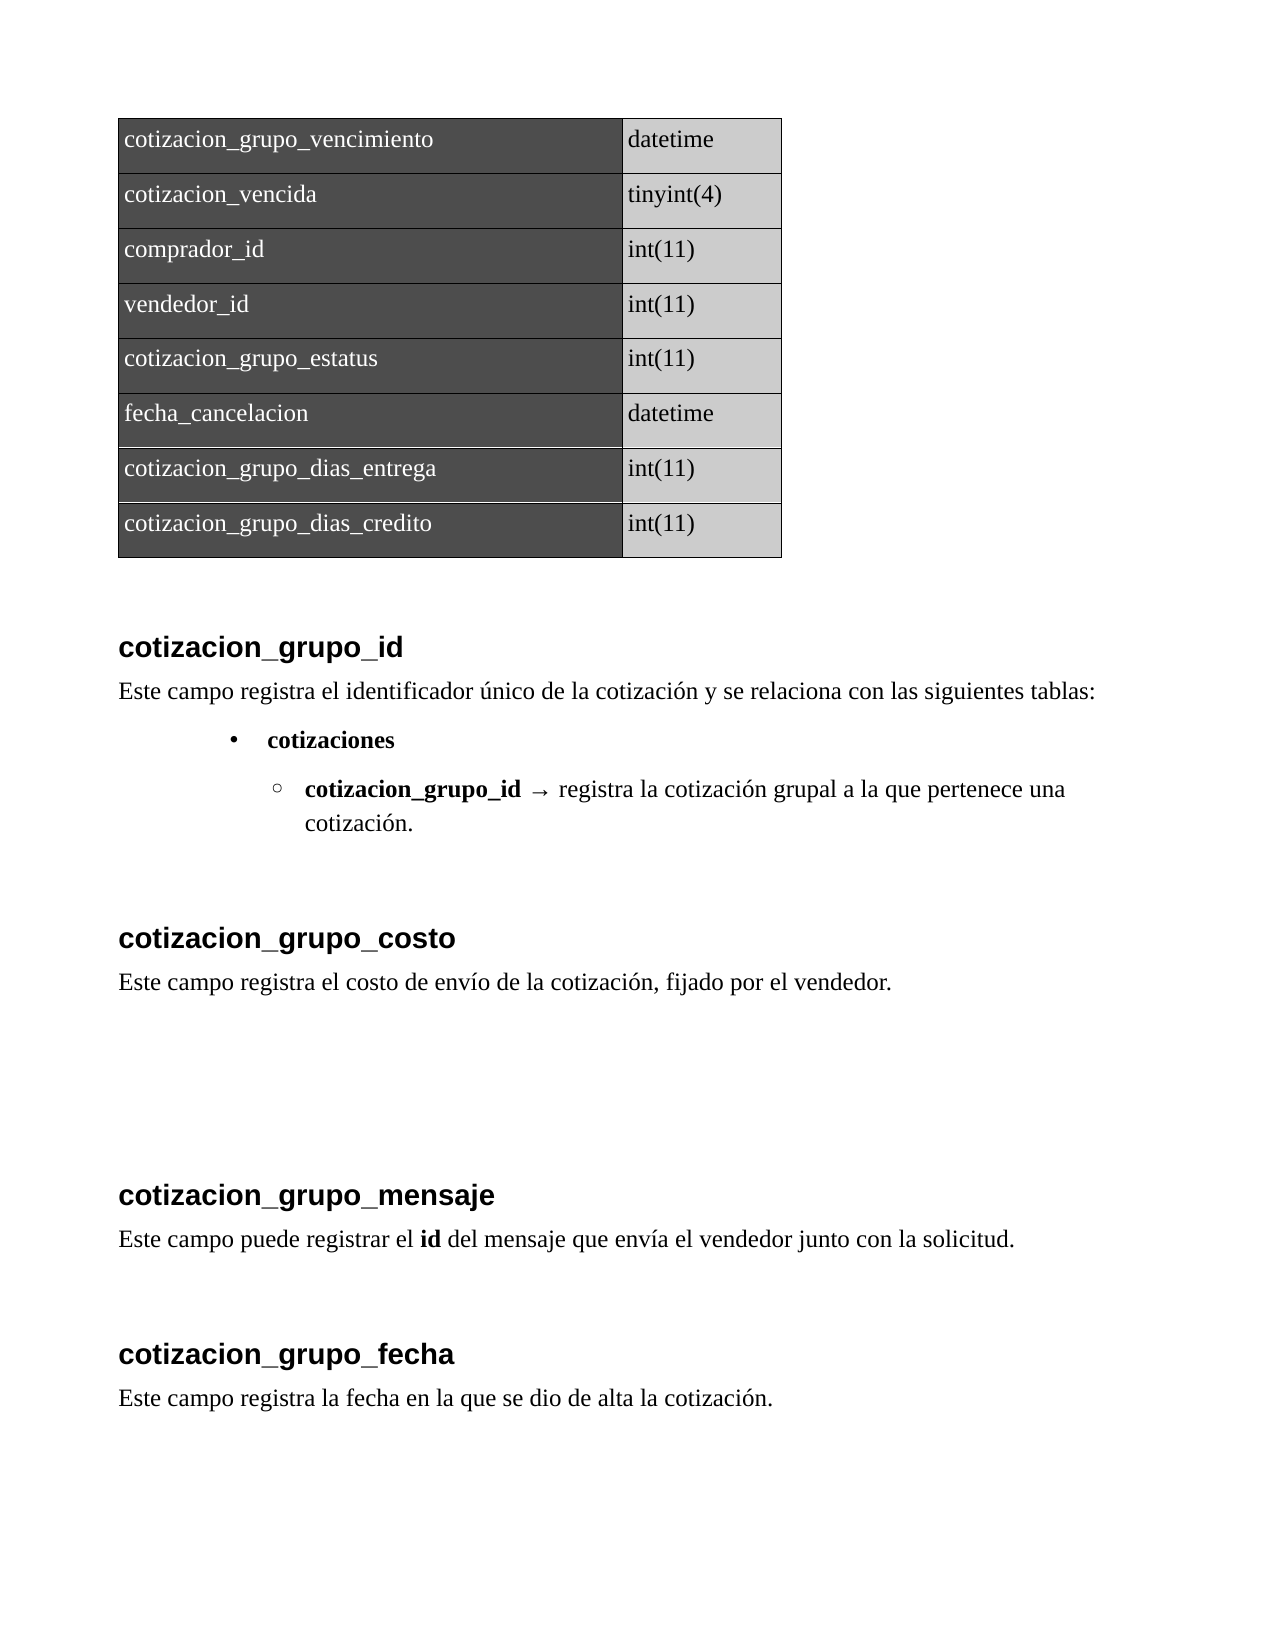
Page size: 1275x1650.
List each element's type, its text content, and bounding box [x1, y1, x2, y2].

list cotizaciones [229, 725, 1157, 753]
table_cell fecha_cancelacion [119, 394, 622, 447]
table_cell cotizacion_vencida [119, 174, 622, 228]
table_cell tinyint(4) [623, 174, 781, 228]
table_cell int(11) [623, 449, 781, 502]
subtitle cotizacion_grupo_id [118, 629, 1157, 663]
table_cell int(11) [623, 504, 781, 557]
table_cell cotizacion_grupo_vencimiento [119, 119, 622, 173]
table_cell int(11) [623, 229, 781, 283]
table_cell comprador_id [119, 229, 622, 283]
table_cell cotizacion_grupo_estatus [119, 339, 622, 393]
table_cell cotizacion_grupo_dias_entrega [119, 449, 622, 502]
table_cell vendedor_id [119, 284, 622, 338]
table_cell int(11) [623, 339, 781, 393]
text Este campo registra la fecha en la que se dio de alta la cotización. [118, 1383, 1157, 1412]
text Este campo registra el identificador único de la cotización y se relaciona con las siguientes tablas: [118, 676, 1157, 704]
subtitle cotizacion_grupo_mensaje [118, 1178, 1157, 1212]
text Este campo puede registrar el id del mensaje que envía el vendedor junto con la solicitud. [118, 1224, 1157, 1253]
subtitle cotizacion_grupo_fecha [118, 1337, 1157, 1371]
table_cell cotizacion_grupo_dias_credito [119, 504, 622, 557]
text Este campo registra el costo de envío de la cotización, fijado por el vendedor. [118, 967, 1157, 996]
table_cell datetime [623, 394, 781, 447]
table_cell int(11) [623, 284, 781, 338]
table_cell datetime [623, 119, 781, 173]
subtitle cotizacion_grupo_costo [118, 921, 1157, 955]
list cotizacion_grupo_id → registra la cotización grupal a la que pertenece una cotización. [267, 774, 1157, 837]
